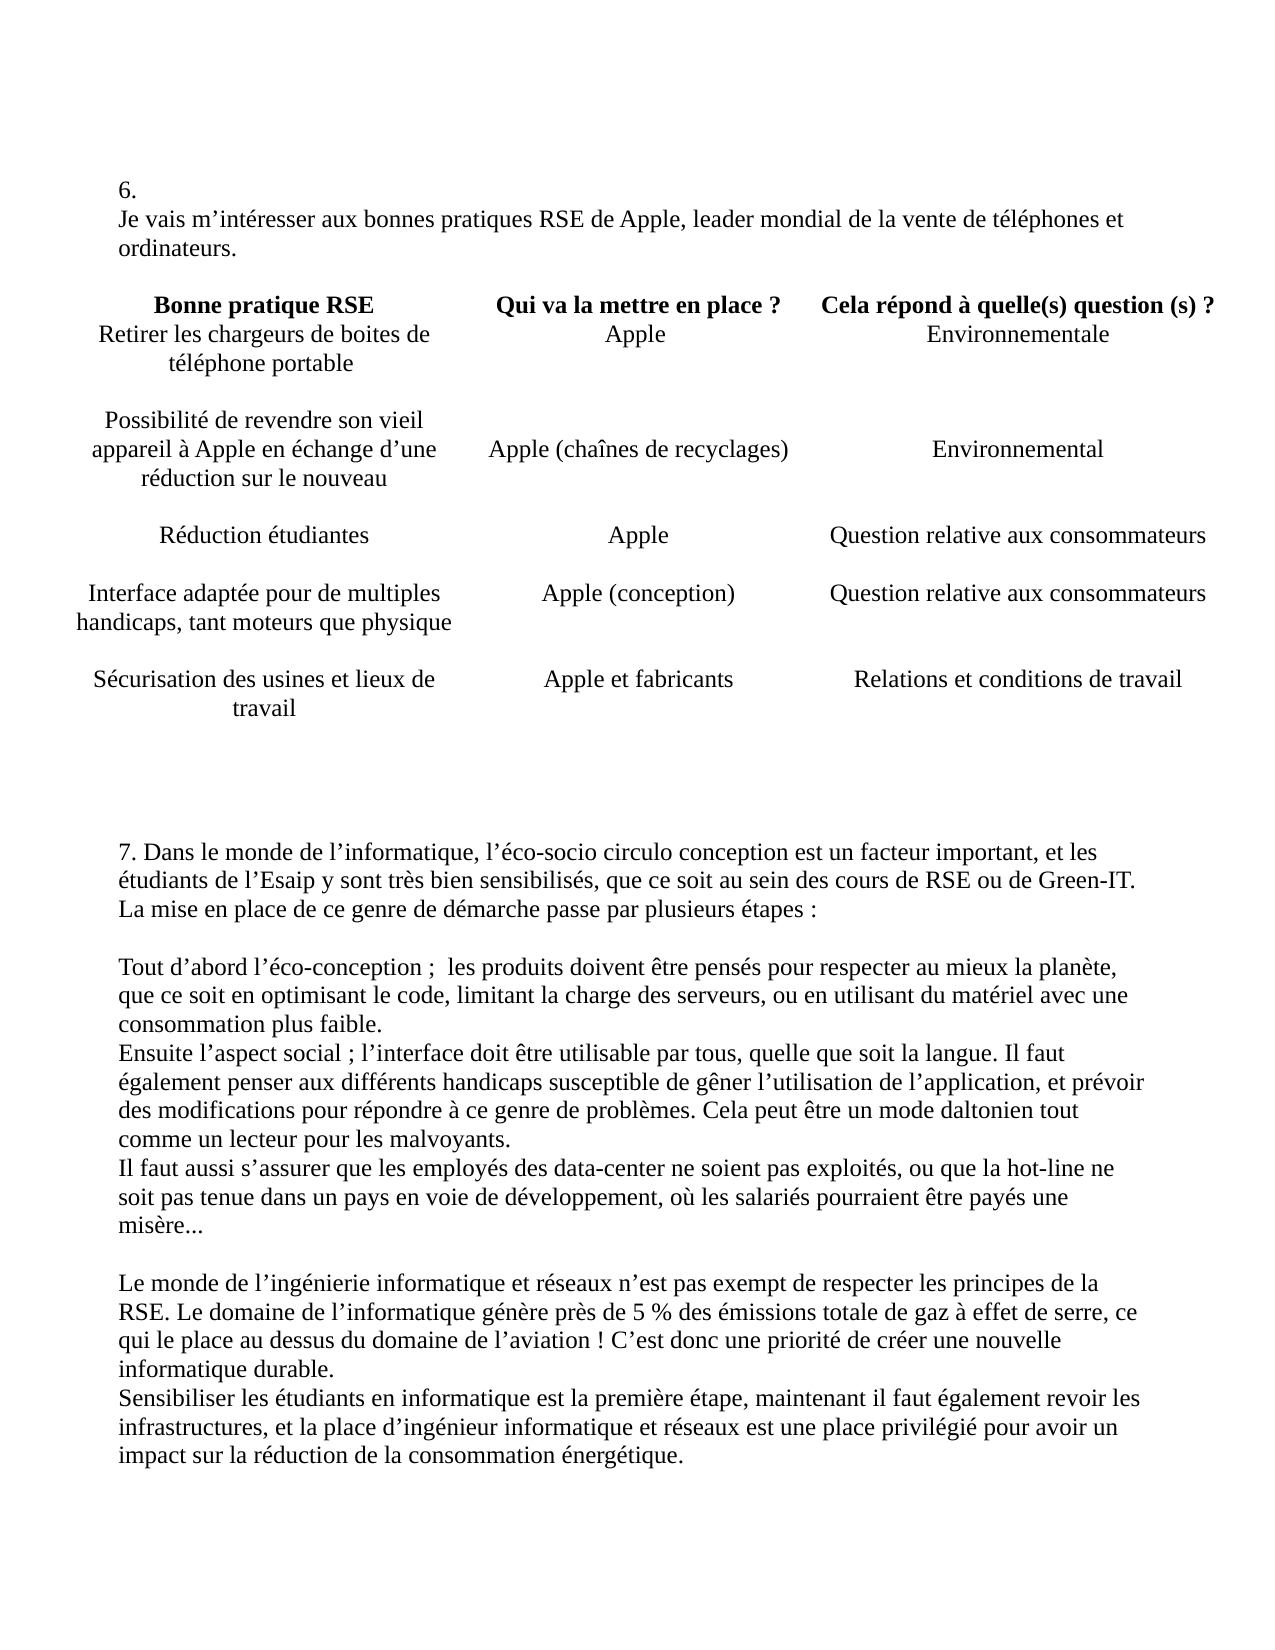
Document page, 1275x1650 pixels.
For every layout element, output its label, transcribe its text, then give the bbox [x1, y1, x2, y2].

text Il faut aussi s’assurer que les employés des data-center ne soient pas exploités, ou que la hot-line ne soit pas tenue dans un pays en voie de développement, où les salariés pourraient être payés une misère... [118, 1153, 1157, 1239]
table_cell Possibilité de revendre son vieil appareil à Apple en échange d’une réduction sur le nouveau [63, 406, 466, 521]
table_header Qui va la mettre en place ? [466, 291, 811, 319]
table_cell Sécurisation des usines et lieux de travail [63, 664, 466, 751]
table_header Bonne pratique RSE [63, 291, 466, 319]
table_cell Apple (chaînes de recyclages) [466, 406, 811, 521]
table_cell Environnementale [811, 319, 1225, 406]
text 7. Dans le monde de l’informatique, l’éco-socio circulo conception est un facteur important, et les étudiants de l’Esaip y sont très bien sensibilisés, que ce soit au sein des cours de RSE ou de Green-IT. [118, 837, 1157, 894]
table_cell Question relative aux consommateurs [811, 521, 1225, 578]
text 6. [118, 176, 1157, 204]
table_cell Retirer les chargeurs de boites de téléphone portable [63, 319, 466, 406]
table_cell Question relative aux consommateurs [811, 578, 1225, 664]
table_cell Environnemental [811, 406, 1225, 521]
table_header Cela répond à quelle(s) question (s) ? [811, 291, 1225, 319]
text Tout d’abord l’éco-conception ; les produits doivent être pensés pour respecter au mieux la planète, que ce soit en optimisant le code, limitant la charge des serveurs, ou en utilisant du matériel avec une consommation plus faible. [118, 952, 1157, 1038]
text Sensibiliser les étudiants en informatique est la première étape, maintenant il faut également revoir les infrastructures, et la place d’ingénieur informatique et réseaux est une place privilégié pour avoir un impact sur la réduction de la consommation énergétique. [118, 1383, 1157, 1469]
text Ensuite l’aspect social ; l’interface doit être utilisable par tous, quelle que soit la langue. Il faut également penser aux différents handicaps susceptible de gêner l’utilisation de l’application, et prévoir des modifications pour répondre à ce genre de problèmes. Cela peut être un mode daltonien tout comme un lecteur pour les malvoyants. [118, 1038, 1157, 1153]
table_cell Réduction étudiantes [63, 521, 466, 578]
table_cell Relations et conditions de travail [811, 664, 1225, 751]
text Je vais m’intéresser aux bonnes pratiques RSE de Apple, leader mondial de la vente de téléphones et ordinateurs. [118, 204, 1157, 262]
table_cell Apple [466, 319, 811, 406]
table_cell Interface adaptée pour de multiples handicaps, tant moteurs que physique [63, 578, 466, 664]
text La mise en place de ce genre de démarche passe par plusieurs étapes : [118, 894, 1157, 923]
table_cell Apple [466, 521, 811, 578]
table_cell Apple et fabricants [466, 664, 811, 751]
text Le monde de l’ingénierie informatique et réseaux n’est pas exempt de respecter les principes de la RSE. Le domaine de l’informatique génère près de 5 % des émissions totale de gaz à effet de serre, ce qui le place au dessus du domaine de l’aviation ! C’est donc une priorité de créer une nouvelle informatique durable. [118, 1268, 1157, 1383]
table_cell Apple (conception) [466, 578, 811, 664]
